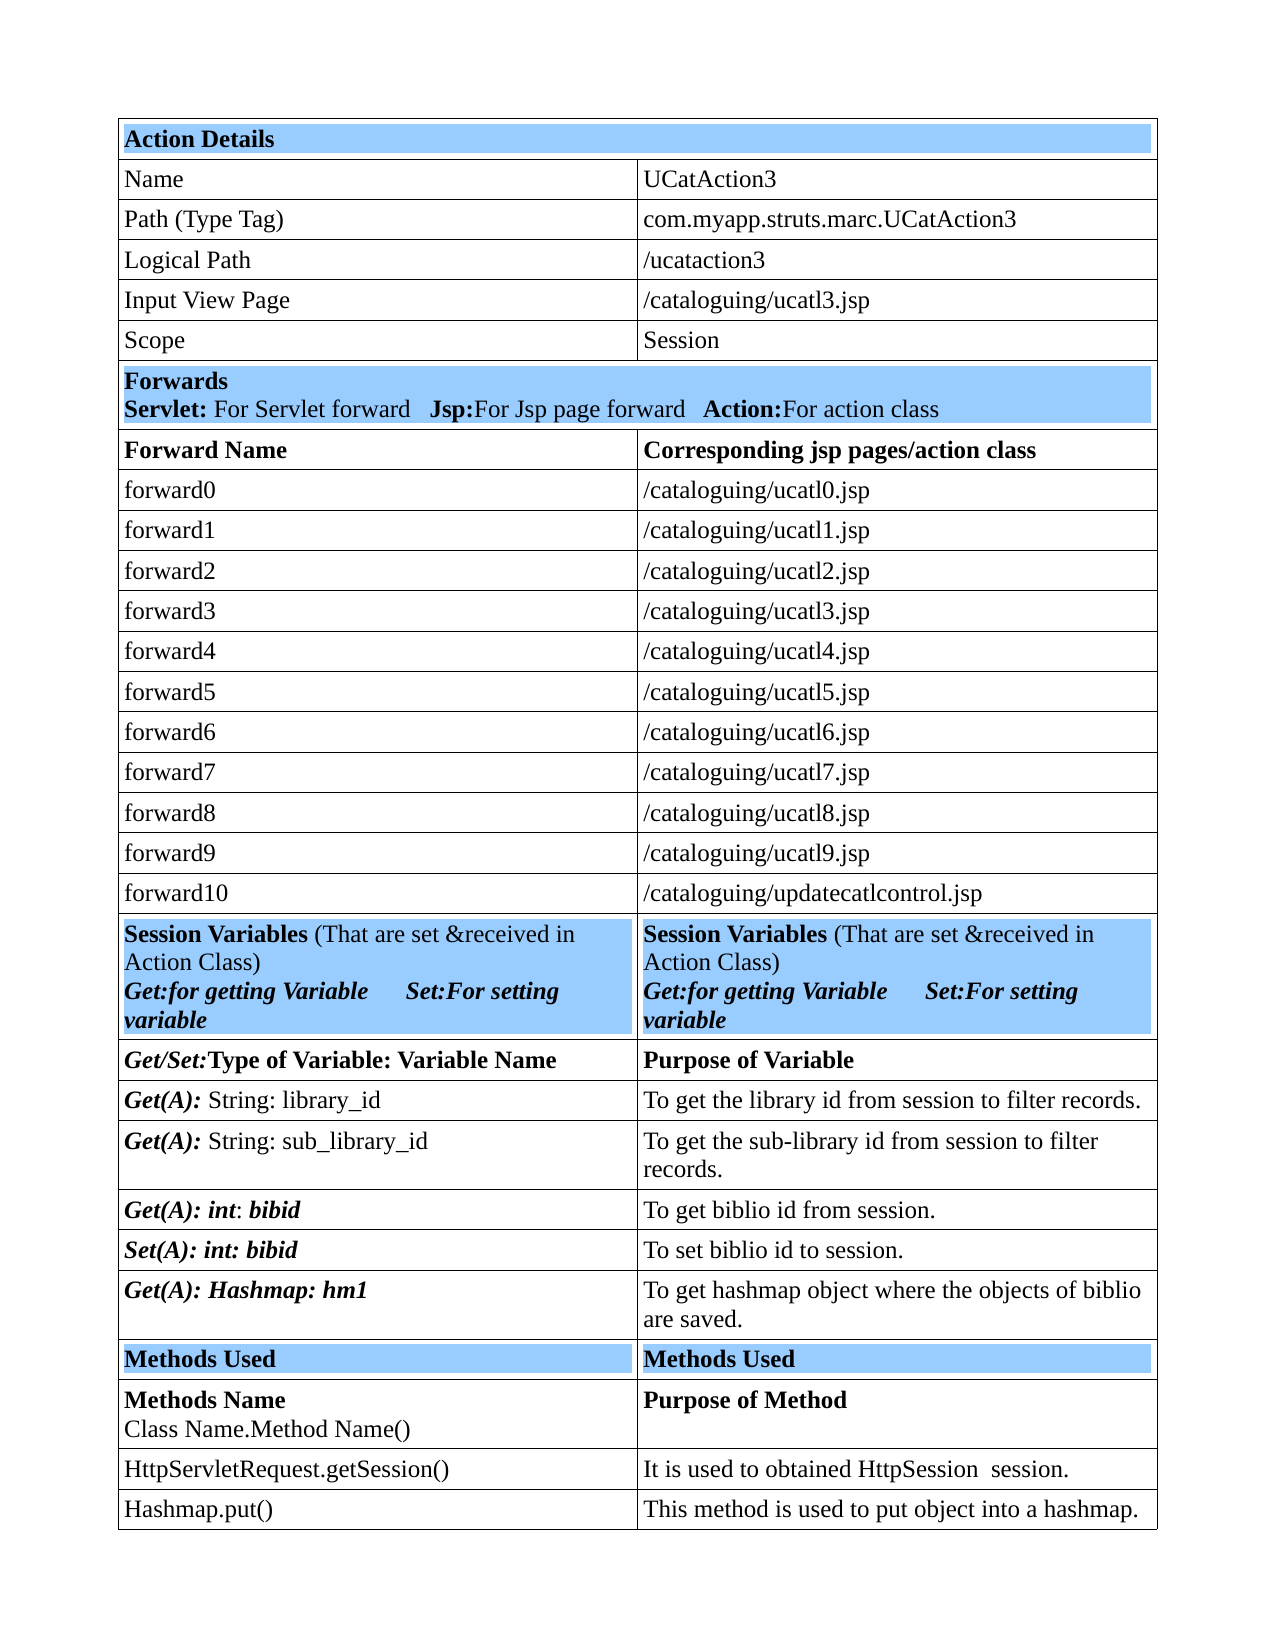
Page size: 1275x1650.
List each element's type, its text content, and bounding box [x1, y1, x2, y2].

table_cell /cataloguing/ucatl9.jsp [638, 833, 1157, 872]
table_cell Get(A): String: library_id [119, 1081, 637, 1120]
table_cell /cataloguing/ucatl3.jsp [638, 591, 1157, 631]
table_cell com.myapp.struts.marc.UCatAction3 [638, 200, 1157, 239]
table_cell Name [119, 160, 637, 199]
table_cell /cataloguing/ucatl1.jsp [638, 511, 1157, 550]
table_cell Get/Set:Type of Variable: Variable Name [119, 1040, 637, 1080]
table_cell Methods Used [638, 1340, 1157, 1379]
table_cell Session Variables (That are set &received in Action Class) Get:for getting Variable Set:For setting variable [119, 914, 637, 1039]
table_cell Action Details [119, 119, 1157, 158]
table_cell /cataloguing/ucatl3.jsp [638, 280, 1157, 320]
table_cell Session Variables (That are set &received in Action Class) Get:for getting Variable Set:For setting variable [638, 914, 1157, 1039]
table_cell Forward Name [119, 430, 637, 469]
table_cell forward1 [119, 511, 637, 550]
table_cell To get the library id from session to filter records. [638, 1081, 1157, 1120]
table_cell /cataloguing/ucatl6.jsp [638, 712, 1157, 752]
table_cell forward6 [119, 712, 637, 752]
table_cell /ucataction3 [638, 240, 1157, 279]
table_cell Path (Type Tag) [119, 200, 637, 239]
table_cell It is used to obtained HttpSession session. [638, 1449, 1157, 1488]
table_cell Methods Used [119, 1340, 637, 1379]
table_cell Get(A): Hashmap: hm1 [119, 1271, 637, 1339]
table_cell Purpose of Method [638, 1380, 1157, 1448]
table_cell Get(A): String: sub_library_id [119, 1121, 637, 1189]
table_cell Corresponding jsp pages/action class [638, 430, 1157, 469]
table_cell forward2 [119, 551, 637, 590]
table_cell /cataloguing/ucatl5.jsp [638, 672, 1157, 711]
table_cell /cataloguing/ucatl7.jsp [638, 753, 1157, 792]
table_cell forward7 [119, 753, 637, 792]
table_cell /cataloguing/ucatl2.jsp [638, 551, 1157, 590]
table_cell Get(A): int: bibid [119, 1190, 637, 1229]
table_cell /cataloguing/updatecatlcontrol.jsp [638, 874, 1157, 913]
table_cell /cataloguing/ucatl8.jsp [638, 793, 1157, 832]
table_cell Hashmap.put() [119, 1490, 637, 1529]
table_cell Methods Name Class Name.Method Name() [119, 1380, 637, 1448]
table_cell /cataloguing/ucatl4.jsp [638, 632, 1157, 671]
table_cell To get biblio id from session. [638, 1190, 1157, 1229]
table_cell UCatAction3 [638, 160, 1157, 199]
table_cell forward8 [119, 793, 637, 832]
table_cell Input View Page [119, 280, 637, 320]
table_cell Session [638, 321, 1157, 360]
table_cell To get the sub-library id from session to filter records. [638, 1121, 1157, 1189]
table_cell forward10 [119, 874, 637, 913]
table_cell forward5 [119, 672, 637, 711]
table_cell Set(A): int: bibid [119, 1230, 637, 1270]
table_cell Forwards Servlet: For Servlet forward Jsp:For Jsp page forward Action:For action class [119, 361, 1157, 429]
table_cell /cataloguing/ucatl0.jsp [638, 470, 1157, 510]
table_cell To get hashmap object where the objects of biblio are saved. [638, 1271, 1157, 1339]
table_cell forward4 [119, 632, 637, 671]
table_cell Purpose of Variable [638, 1040, 1157, 1080]
table_cell forward3 [119, 591, 637, 631]
table_cell This method is used to put object into a hashmap. [638, 1490, 1157, 1529]
table_cell Logical Path [119, 240, 637, 279]
table_cell To set biblio id to session. [638, 1230, 1157, 1270]
table_cell forward9 [119, 833, 637, 872]
table_cell HttpServletRequest.getSession() [119, 1449, 637, 1488]
table_cell forward0 [119, 470, 637, 510]
table_cell Scope [119, 321, 637, 360]
